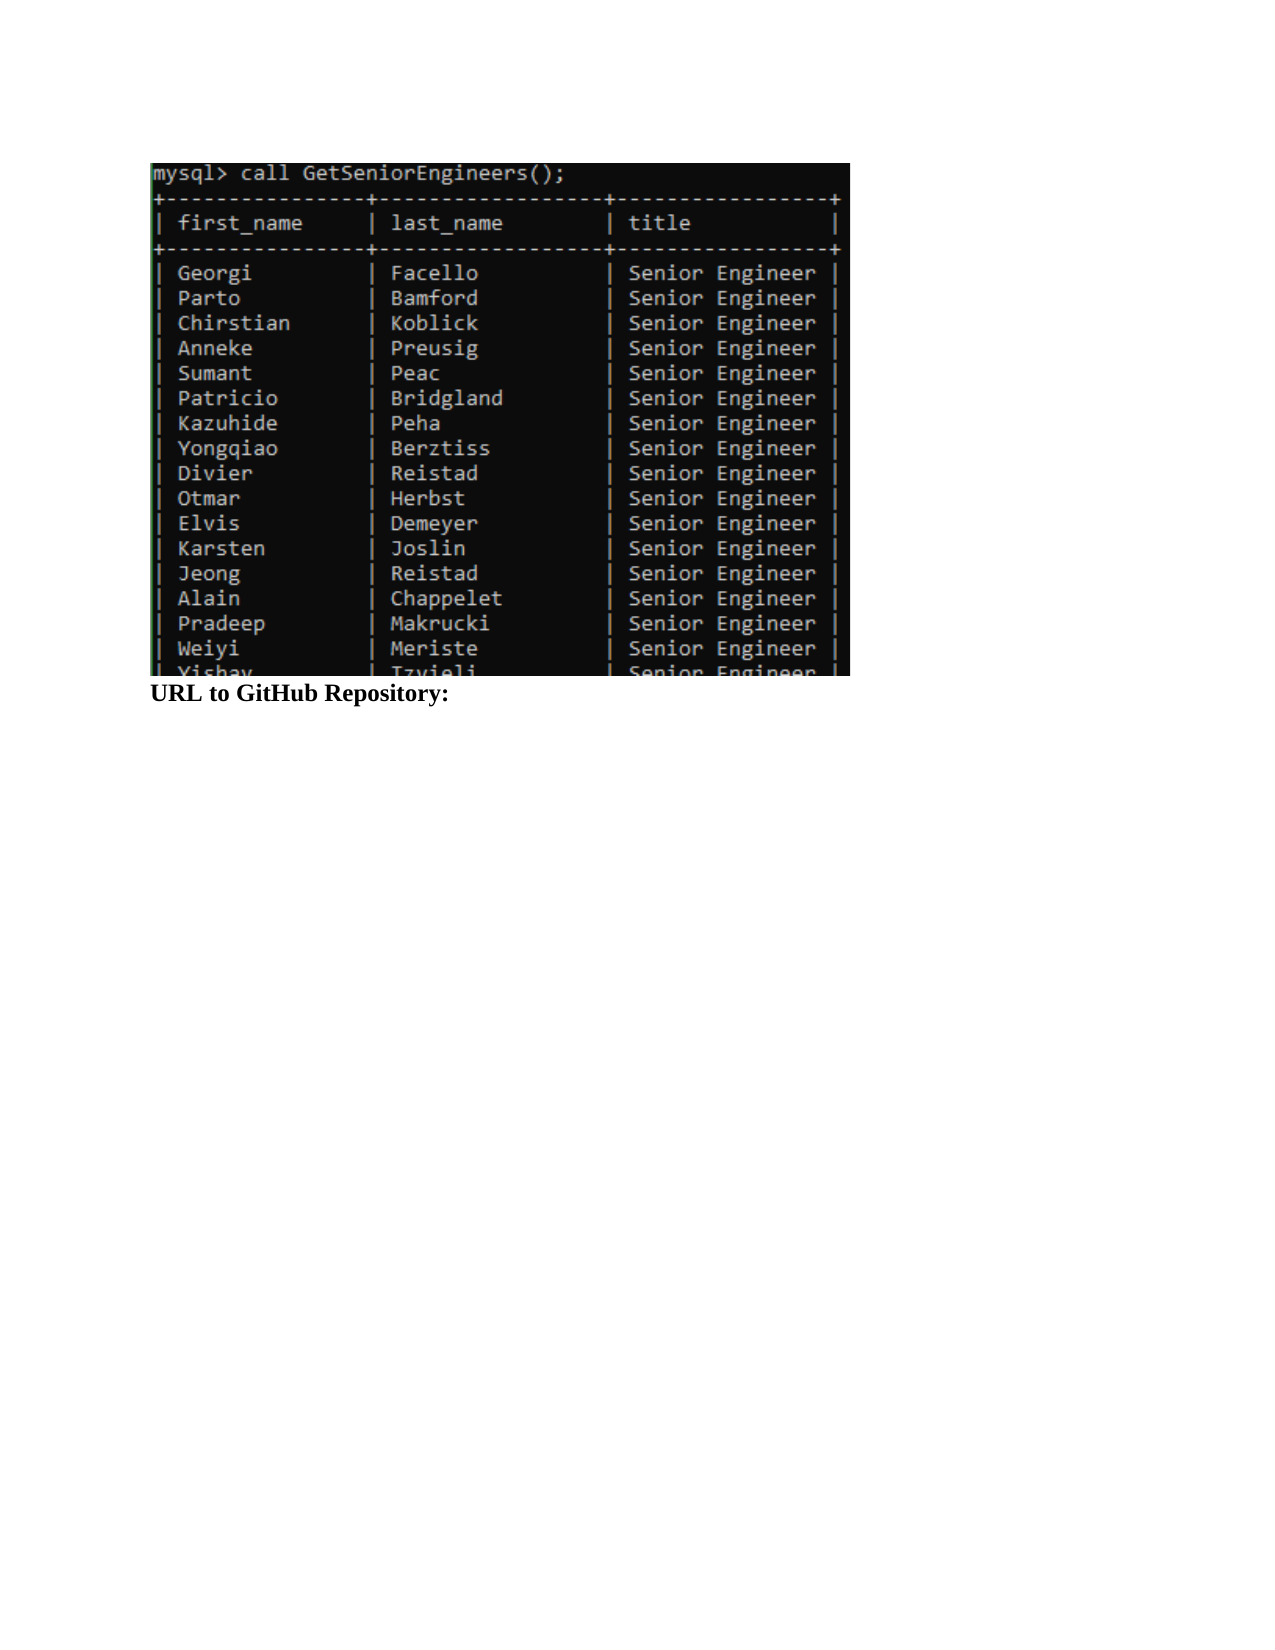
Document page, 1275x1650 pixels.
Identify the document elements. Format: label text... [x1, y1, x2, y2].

picture [150, 163, 851, 676]
text URL to GitHub Repository: [150, 150, 1125, 707]
